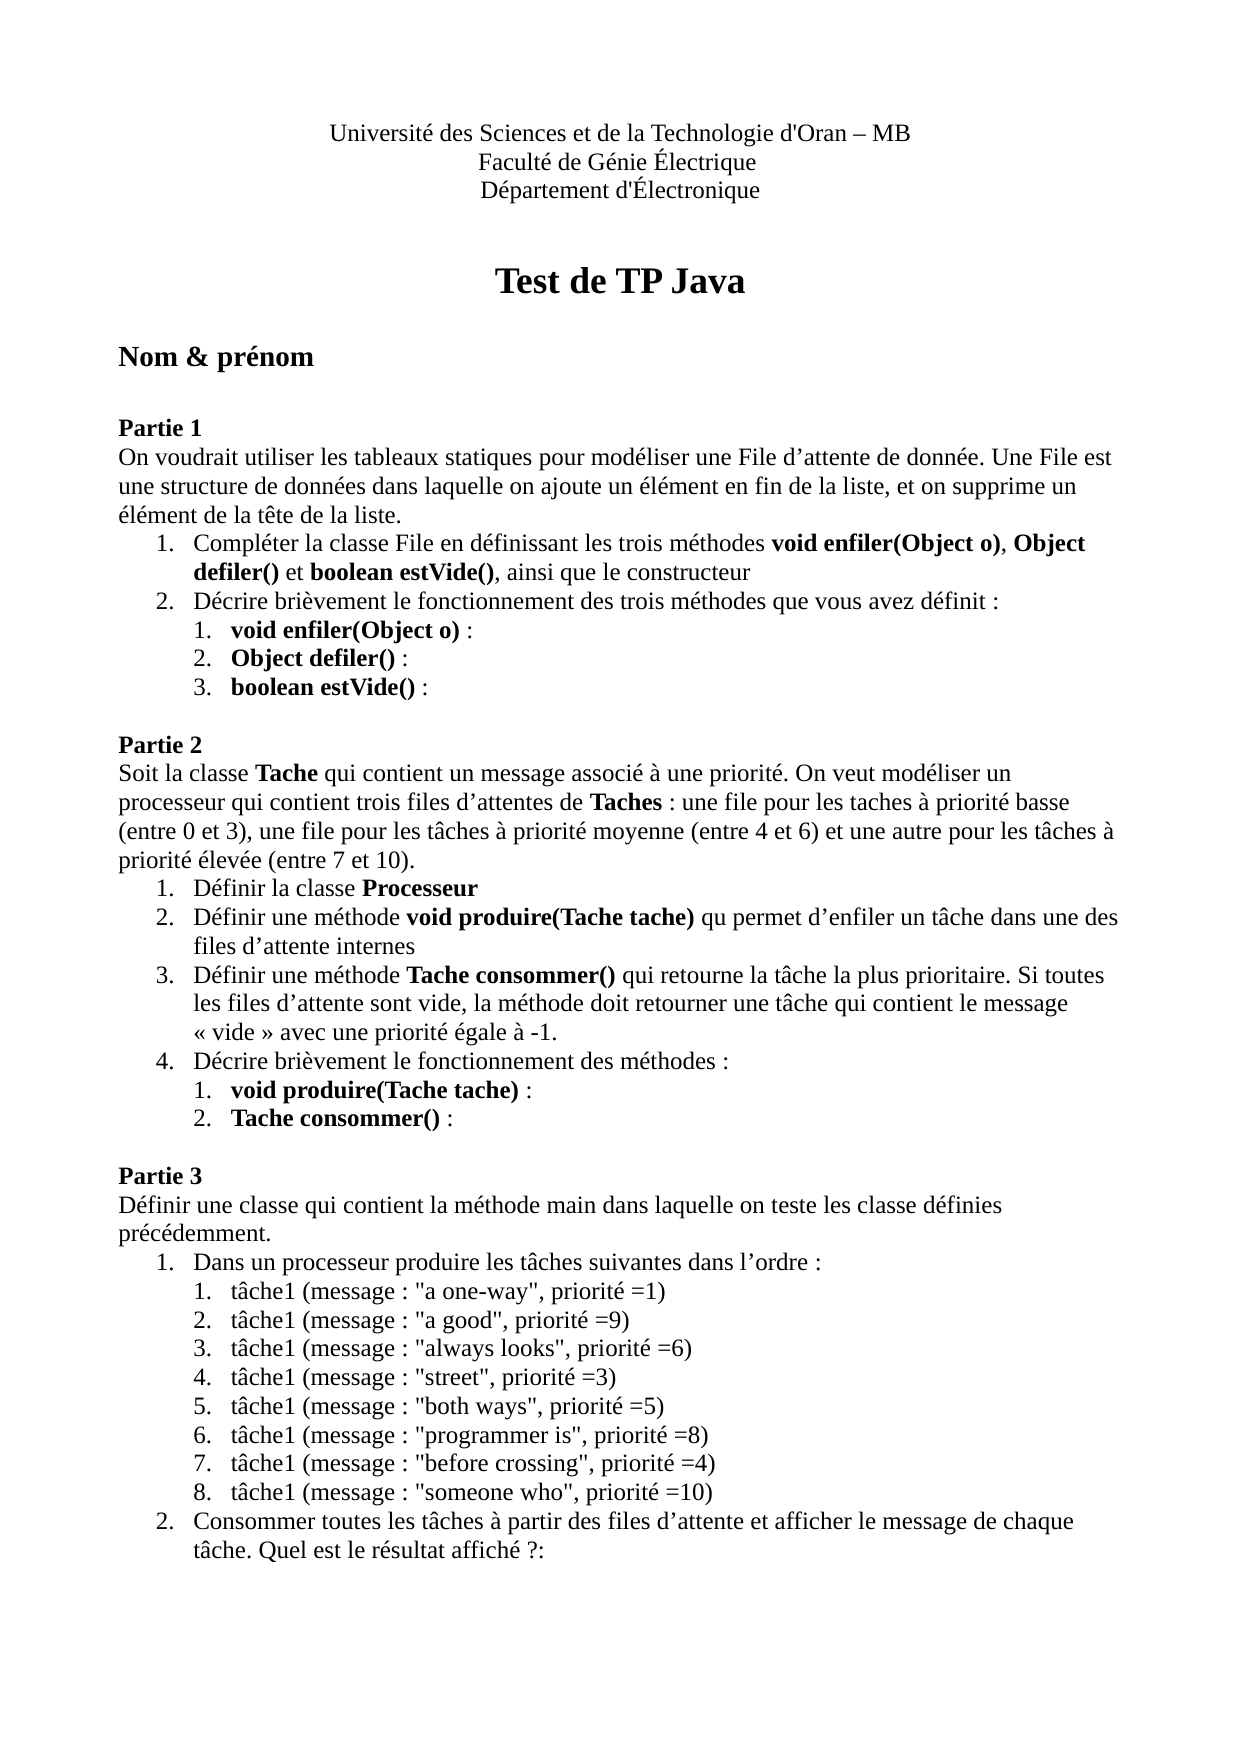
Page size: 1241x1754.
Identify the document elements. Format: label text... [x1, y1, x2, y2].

text On voudrait utiliser les tableaux statiques pour modéliser une File d’attente de donnée. Une File est une structure de données dans laquelle on ajoute un élément en fin de la liste, et on supprime un élément de la tête de la liste. [118, 442, 1122, 528]
list Définir la classe Processeur [156, 873, 1122, 902]
list Compléter la classe File en définissant les trois méthodes void enfiler(Object o), Object defiler() et boolean estVide(), ainsi que le constructeur [156, 528, 1122, 586]
list tâche1 (message : "a good", priorité =9) [193, 1305, 1122, 1333]
list boolean estVide() : [193, 672, 1122, 701]
list Décrire brièvement le fonctionnement des trois méthodes que vous avez définit : [156, 586, 1122, 615]
list tâche1 (message : "both ways", priorité =5) [193, 1391, 1122, 1420]
list tâche1 (message : "someone who", priorité =10) [193, 1477, 1122, 1506]
list Définir une méthode void produire(Tache tache) qu permet d’enfiler un tâche dans une des files d’attente internes [156, 902, 1122, 960]
text Université des Sciences et de la Technologie d'Oran – MB [118, 118, 1122, 147]
text Département d'Électronique [118, 176, 1122, 204]
list void enfiler(Object o) : [193, 615, 1122, 643]
list Décrire brièvement le fonctionnement des méthodes : [156, 1046, 1122, 1075]
list Dans un processeur produire les tâches suivantes dans l’ordre : [156, 1247, 1122, 1276]
list tâche1 (message : "programmer is", priorité =8) [193, 1420, 1122, 1448]
text Partie 1 [118, 413, 1122, 442]
list Définir une méthode Tache consommer() qui retourne la tâche la plus prioritaire. Si toutes les files d’attente sont vide, la méthode doit retourner une tâche qui contient le message « vide » avec une priorité égale à -1. [156, 960, 1122, 1046]
list Object defiler() : [193, 643, 1122, 672]
list tâche1 (message : "a one-way", priorité =1) [193, 1276, 1122, 1305]
list Consommer toutes les tâches à partir des files d’attente et afficher le message de chaque tâche. Quel est le résultat affiché ?: [156, 1506, 1122, 1563]
list void produire(Tache tache) : [193, 1075, 1122, 1103]
text Partie 3 [118, 1161, 1122, 1190]
text Partie 2 [118, 730, 1122, 758]
text Soit la classe Tache qui contient un message associé à une priorité. On veut modéliser un processeur qui contient trois files d’attentes de Taches : une file pour les taches à priorité basse (entre 0 et 3), une file pour les tâches à priorité moyenne (entre 4 et 6) et une autre pour les tâches à priorité élevée (entre 7 et 10). [118, 758, 1122, 873]
text Faculté de Génie Électrique [118, 147, 1122, 176]
text Définir une classe qui contient la méthode main dans laquelle on teste les classe définies précédemment. [118, 1190, 1122, 1247]
list tâche1 (message : "always looks", priorité =6) [193, 1333, 1122, 1362]
subtitle Test de TP Java [118, 258, 1122, 301]
list tâche1 (message : "before crossing", priorité =4) [193, 1448, 1122, 1477]
list tâche1 (message : "street", priorité =3) [193, 1362, 1122, 1391]
subtitle Nom & prénom [118, 339, 1122, 372]
list Tache consommer() : [193, 1103, 1122, 1132]
